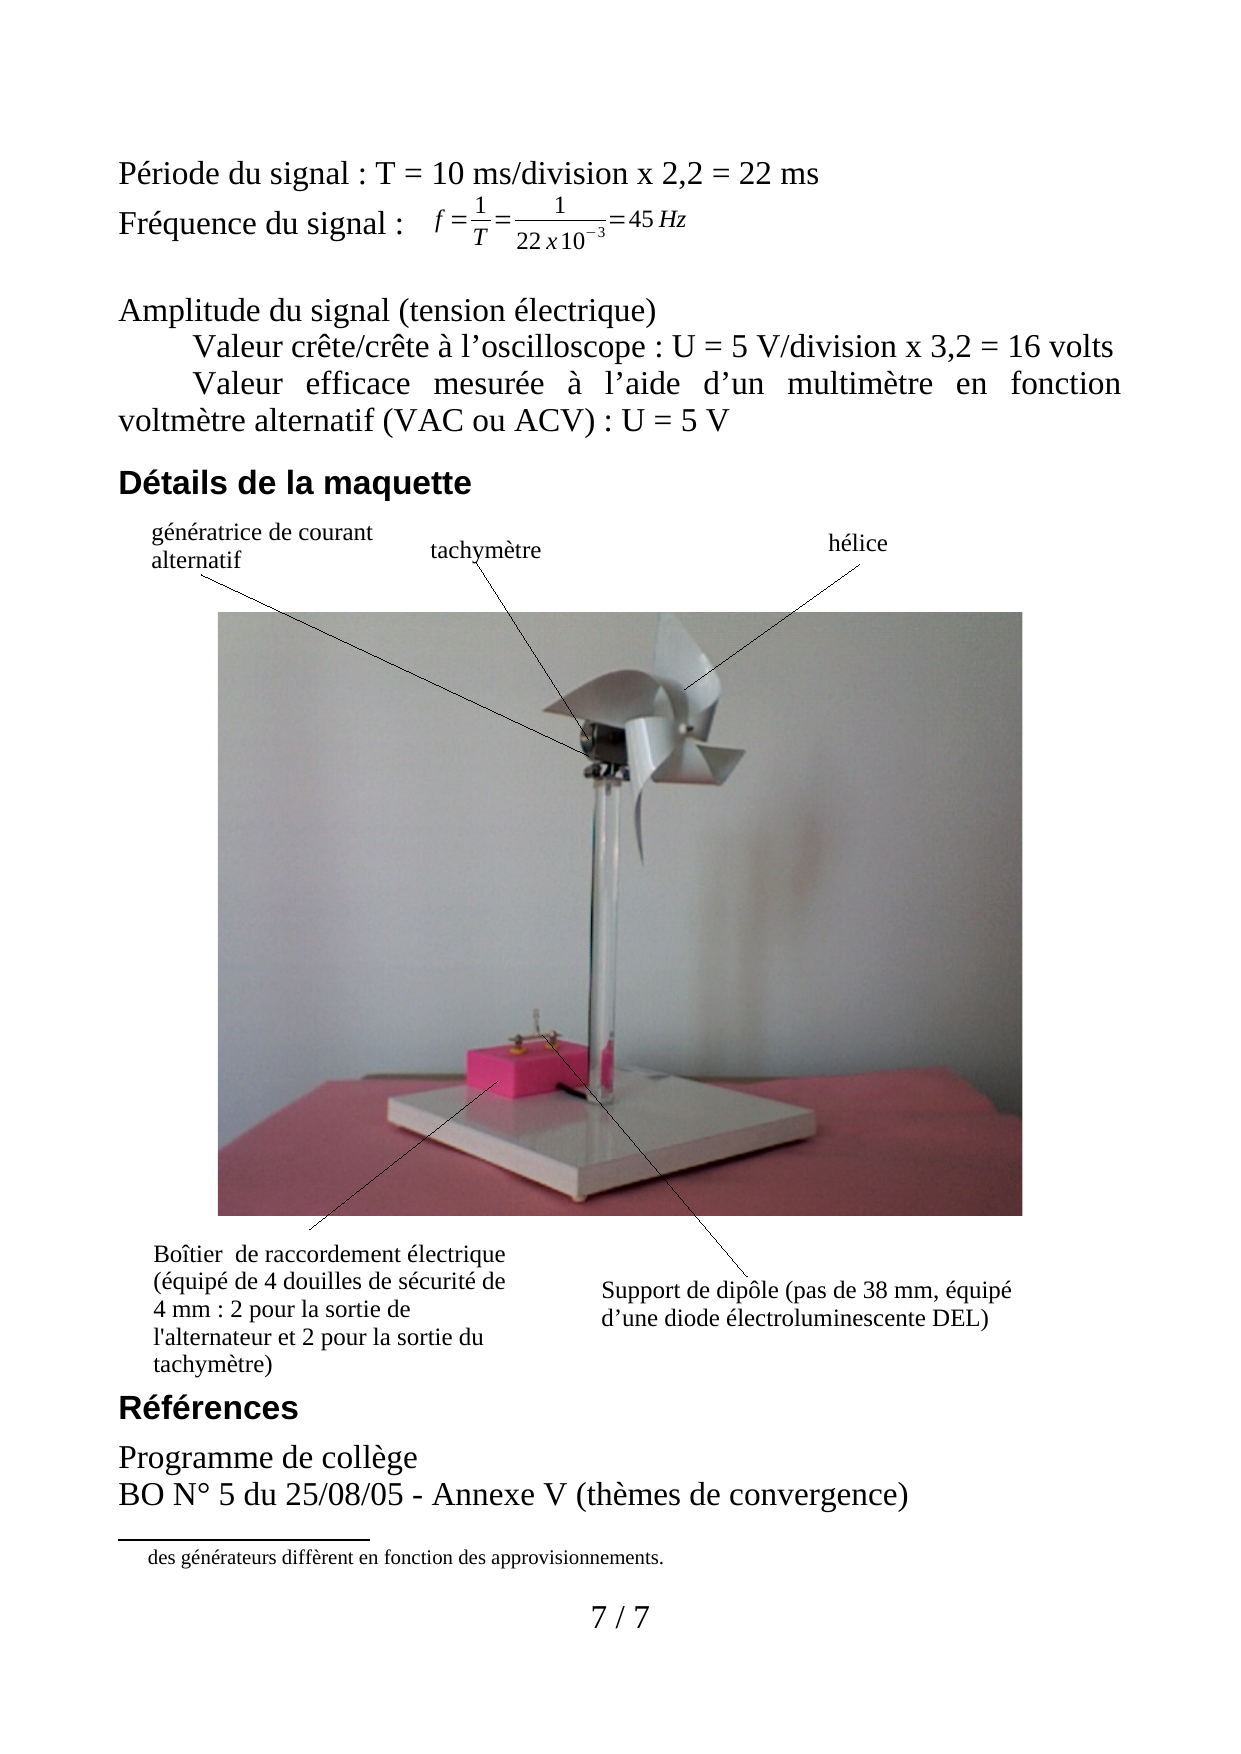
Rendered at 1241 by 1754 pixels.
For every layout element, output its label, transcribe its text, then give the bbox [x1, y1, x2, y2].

text Fréquence du signal : [118, 192, 1122, 254]
text BO N° 5 du 25/08/05 - Annexe V (thèmes de convergence) [118, 1476, 1122, 1513]
picture [217, 612, 1023, 1216]
text Programme de collège [118, 1439, 1122, 1476]
subtitle Détails de la maquette [118, 464, 1122, 501]
text Valeur crête/crête à l’oscilloscope : U = 5 V/division x 3,2 = 16 volts [118, 328, 1122, 365]
text Période du signal : T = 10 ms/division x 2,2 = 22 ms [118, 155, 1122, 192]
subtitle Références [118, 1389, 1122, 1427]
text Amplitude du signal (tension électrique) [118, 291, 1122, 328]
text Valeur efficace mesurée à l’aide d’un multimètre en fonction voltmètre alternatif (VAC ou ACV) : U = 5 V [118, 365, 1122, 439]
text des générateurs diffèrent en fonction des approvisionnements. [118, 1546, 1122, 1569]
